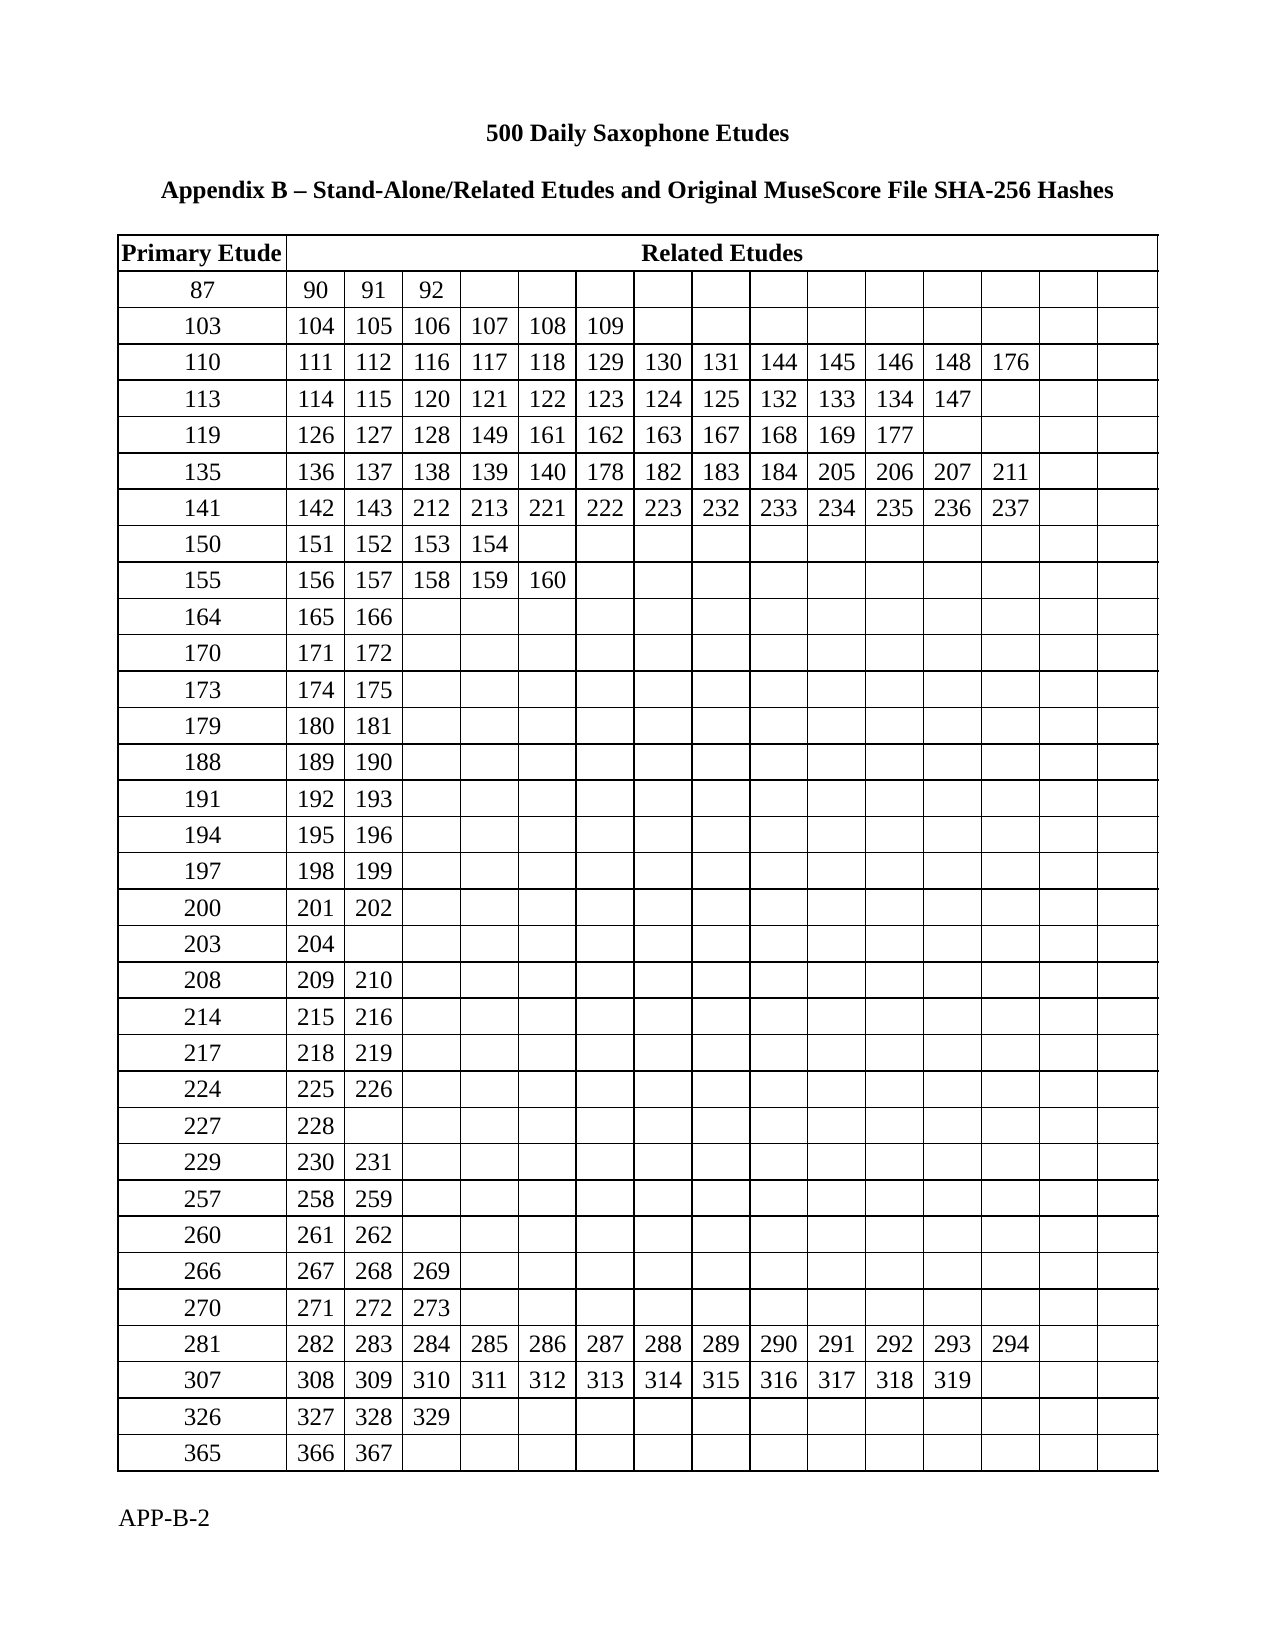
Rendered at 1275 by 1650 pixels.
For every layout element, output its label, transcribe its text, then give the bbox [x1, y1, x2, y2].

table_cell [403, 1217, 460, 1252]
table_cell 285 [461, 1326, 518, 1361]
table_cell [461, 1253, 518, 1288]
table_cell 162 [577, 417, 633, 452]
table_cell [635, 1035, 691, 1070]
table_cell 179 [119, 708, 286, 743]
table_cell [751, 1144, 807, 1179]
table_cell [693, 963, 749, 997]
table_cell 135 [119, 454, 286, 488]
table_cell 92 [403, 272, 460, 307]
table_cell 259 [345, 1181, 402, 1215]
table_cell 167 [693, 417, 749, 452]
table_cell [1098, 417, 1157, 452]
table_cell [982, 745, 1039, 779]
table_cell [751, 272, 807, 307]
table_cell 134 [866, 381, 923, 416]
table_cell 311 [461, 1362, 518, 1397]
table_cell [1098, 817, 1157, 852]
table_cell 206 [866, 454, 923, 488]
table_cell 189 [287, 745, 344, 779]
table_cell [982, 1253, 1039, 1288]
table_cell [635, 1108, 691, 1143]
table_cell 129 [577, 345, 633, 379]
table_cell 91 [345, 272, 402, 307]
table_cell [924, 890, 981, 924]
table_cell [924, 708, 981, 743]
table_cell [751, 1253, 807, 1288]
table_cell [1098, 999, 1157, 1034]
table_cell 124 [635, 381, 691, 416]
table_cell 291 [808, 1326, 865, 1361]
table_cell [866, 708, 923, 743]
table_cell [693, 635, 749, 670]
table_cell [1040, 890, 1097, 924]
table_cell [519, 708, 575, 743]
table_cell 138 [403, 454, 460, 488]
table_cell [577, 963, 633, 997]
table_cell [461, 1108, 518, 1143]
table_cell [982, 1144, 1039, 1179]
table_cell [1098, 1326, 1157, 1361]
table_cell 190 [345, 745, 402, 779]
table_cell [403, 1181, 460, 1215]
table_cell 177 [866, 417, 923, 452]
table_cell 288 [635, 1326, 691, 1361]
table_header Primary Etude [119, 236, 286, 270]
table_cell [693, 672, 749, 706]
table_cell [577, 1072, 633, 1106]
table_cell [924, 1072, 981, 1106]
table_cell [808, 1072, 865, 1106]
table_cell [1040, 490, 1097, 525]
table_cell [461, 1399, 518, 1433]
table_cell [1098, 308, 1157, 343]
table_cell [461, 708, 518, 743]
table_cell [519, 526, 575, 561]
table_cell [1040, 1290, 1097, 1324]
table_cell [808, 308, 865, 343]
table_cell [693, 890, 749, 924]
table_cell [519, 926, 575, 961]
table_cell [982, 781, 1039, 816]
table_cell [808, 1144, 865, 1179]
table_cell 126 [287, 417, 344, 452]
table_cell 270 [119, 1290, 286, 1324]
table_cell [924, 1144, 981, 1179]
table_cell [635, 1253, 691, 1288]
table_cell [866, 272, 923, 307]
table_cell [1098, 1108, 1157, 1143]
table_cell [1040, 563, 1097, 597]
table_cell [751, 781, 807, 816]
table_cell [461, 853, 518, 888]
table_cell [808, 672, 865, 706]
table_cell [403, 745, 460, 779]
table_cell 119 [119, 417, 286, 452]
table_cell [1098, 526, 1157, 561]
table_cell [808, 926, 865, 961]
table_cell 115 [345, 381, 402, 416]
table_cell [808, 708, 865, 743]
table_cell [1040, 272, 1097, 307]
table_cell 326 [119, 1399, 286, 1433]
table_cell [751, 745, 807, 779]
table_cell [403, 672, 460, 706]
table_cell [1098, 1253, 1157, 1288]
table_cell [924, 1399, 981, 1433]
table_cell 166 [345, 599, 402, 634]
table_cell [577, 526, 633, 561]
table_cell [635, 853, 691, 888]
table_cell [635, 926, 691, 961]
table_cell [1040, 1326, 1097, 1361]
table_cell [1040, 672, 1097, 706]
table_cell 234 [808, 490, 865, 525]
table_cell [808, 1181, 865, 1215]
table_cell [866, 963, 923, 997]
table_cell [808, 999, 865, 1034]
table_cell [1040, 1217, 1097, 1252]
table_cell 127 [345, 417, 402, 452]
table_cell [751, 1072, 807, 1106]
table_cell [924, 963, 981, 997]
table_cell [866, 1072, 923, 1106]
table_cell 193 [345, 781, 402, 816]
table_cell 198 [287, 853, 344, 888]
table_cell [1040, 1108, 1097, 1143]
table_cell [1098, 635, 1157, 670]
table_cell [461, 999, 518, 1034]
table_cell [693, 1072, 749, 1106]
table_cell [924, 635, 981, 670]
table_cell 310 [403, 1362, 460, 1397]
table_cell [693, 1399, 749, 1433]
table_cell [519, 890, 575, 924]
table_cell [577, 563, 633, 597]
table_cell [751, 708, 807, 743]
table_cell 293 [924, 1326, 981, 1361]
table_cell [924, 272, 981, 307]
table_cell 271 [287, 1290, 344, 1324]
table_cell [866, 1217, 923, 1252]
table_cell [461, 1072, 518, 1106]
table_cell [866, 308, 923, 343]
table_cell [751, 853, 807, 888]
table_cell 309 [345, 1362, 402, 1397]
table_cell [519, 1290, 575, 1324]
table_cell 312 [519, 1362, 575, 1397]
table_cell [577, 1435, 633, 1470]
table_cell 122 [519, 381, 575, 416]
table_cell [1040, 1399, 1097, 1433]
table_cell [866, 672, 923, 706]
table_cell [1040, 381, 1097, 416]
table_cell 181 [345, 708, 402, 743]
table_cell [1040, 963, 1097, 997]
table_cell [1098, 672, 1157, 706]
table_cell 224 [119, 1072, 286, 1106]
table_cell 328 [345, 1399, 402, 1433]
table_cell 109 [577, 308, 633, 343]
table_cell [924, 745, 981, 779]
table_cell [403, 708, 460, 743]
table_cell 283 [345, 1326, 402, 1361]
table_cell [1040, 853, 1097, 888]
table_cell [635, 999, 691, 1034]
table_cell [751, 1181, 807, 1215]
table_cell 155 [119, 563, 286, 597]
table_cell [924, 1035, 981, 1070]
table_cell [1040, 454, 1097, 488]
table_cell [1040, 345, 1097, 379]
table_cell [693, 272, 749, 307]
table_cell 178 [577, 454, 633, 488]
table_cell [519, 853, 575, 888]
table_cell [519, 1253, 575, 1288]
table_cell 329 [403, 1399, 460, 1433]
table_cell 260 [119, 1217, 286, 1252]
table_cell [519, 817, 575, 852]
table_cell [635, 1144, 691, 1179]
table_cell 307 [119, 1362, 286, 1397]
table_cell [924, 1290, 981, 1324]
table_cell [982, 999, 1039, 1034]
table_cell 200 [119, 890, 286, 924]
table_cell 317 [808, 1362, 865, 1397]
table_cell [577, 817, 633, 852]
table_cell [751, 963, 807, 997]
table_cell [403, 1435, 460, 1470]
table_cell 319 [924, 1362, 981, 1397]
table_cell 170 [119, 635, 286, 670]
table_cell [982, 1035, 1039, 1070]
table_cell [693, 781, 749, 816]
table_cell 139 [461, 454, 518, 488]
table_cell [866, 1144, 923, 1179]
table_cell [693, 308, 749, 343]
table_cell 151 [287, 526, 344, 561]
table_cell [519, 1072, 575, 1106]
table_cell [982, 1181, 1039, 1215]
table_cell 204 [287, 926, 344, 961]
table_cell [635, 817, 691, 852]
table_cell [924, 526, 981, 561]
table_cell [403, 1144, 460, 1179]
table_cell 292 [866, 1326, 923, 1361]
table_cell [751, 999, 807, 1034]
table_cell [751, 563, 807, 597]
table_cell 172 [345, 635, 402, 670]
table_cell 203 [119, 926, 286, 961]
table_cell [461, 1435, 518, 1470]
table_cell [924, 1435, 981, 1470]
table_cell 227 [119, 1108, 286, 1143]
table_cell 237 [982, 490, 1039, 525]
table_cell 161 [519, 417, 575, 452]
table_cell [751, 1290, 807, 1324]
table_cell 365 [119, 1435, 286, 1470]
table_cell 230 [287, 1144, 344, 1179]
table_cell [345, 1108, 402, 1143]
table_cell 273 [403, 1290, 460, 1324]
table_cell [1098, 1435, 1157, 1470]
table_cell [751, 1035, 807, 1070]
table_cell [982, 308, 1039, 343]
table_cell [1098, 890, 1157, 924]
table_cell [577, 1290, 633, 1324]
table_cell [403, 1035, 460, 1070]
table_cell [924, 817, 981, 852]
table_cell 112 [345, 345, 402, 379]
table_cell [924, 926, 981, 961]
table_cell 366 [287, 1435, 344, 1470]
table_cell [982, 890, 1039, 924]
table_cell [693, 1144, 749, 1179]
table_cell [982, 1290, 1039, 1324]
table_cell [403, 817, 460, 852]
table_cell [461, 1217, 518, 1252]
table_cell [403, 1108, 460, 1143]
table_cell 327 [287, 1399, 344, 1433]
table_cell 215 [287, 999, 344, 1034]
table_cell 272 [345, 1290, 402, 1324]
table_cell [693, 999, 749, 1034]
table_cell 226 [345, 1072, 402, 1106]
table_cell 150 [119, 526, 286, 561]
table_cell 114 [287, 381, 344, 416]
table_cell 205 [808, 454, 865, 488]
table_cell [635, 1435, 691, 1470]
table_cell [577, 672, 633, 706]
table_cell 287 [577, 1326, 633, 1361]
table_cell 308 [287, 1362, 344, 1397]
table_cell [1040, 781, 1097, 816]
table_cell [693, 1253, 749, 1288]
table_cell [693, 1435, 749, 1470]
table_cell [808, 781, 865, 816]
table_cell [1098, 272, 1157, 307]
table_cell [635, 890, 691, 924]
table_cell [693, 1108, 749, 1143]
table_cell [866, 781, 923, 816]
table_cell [1040, 308, 1097, 343]
table_cell [1040, 599, 1097, 634]
table_cell [461, 1181, 518, 1215]
table_cell 316 [751, 1362, 807, 1397]
table_cell 146 [866, 345, 923, 379]
table_cell 216 [345, 999, 402, 1034]
table_cell [1040, 1181, 1097, 1215]
table_cell 233 [751, 490, 807, 525]
table_cell 143 [345, 490, 402, 525]
table_cell [808, 1035, 865, 1070]
table_cell [635, 1217, 691, 1252]
table_cell 180 [287, 708, 344, 743]
table_cell 148 [924, 345, 981, 379]
table_cell [577, 1253, 633, 1288]
table_cell [693, 599, 749, 634]
table_cell [461, 672, 518, 706]
table_cell 142 [287, 490, 344, 525]
table_cell [982, 417, 1039, 452]
table_cell [982, 1435, 1039, 1470]
table_cell [519, 1144, 575, 1179]
table_cell 182 [635, 454, 691, 488]
table_cell 157 [345, 563, 402, 597]
table_cell [866, 635, 923, 670]
table_cell [982, 817, 1039, 852]
table_cell 165 [287, 599, 344, 634]
table_cell [1040, 1435, 1097, 1470]
table_cell [1098, 599, 1157, 634]
table_cell [403, 890, 460, 924]
table_cell [461, 745, 518, 779]
table_cell [866, 526, 923, 561]
table_cell [693, 1217, 749, 1252]
table_cell 217 [119, 1035, 286, 1070]
table_cell [577, 1108, 633, 1143]
table_cell [1098, 454, 1157, 488]
table_cell [866, 926, 923, 961]
table_cell 266 [119, 1253, 286, 1288]
table_cell [519, 599, 575, 634]
table_cell 222 [577, 490, 633, 525]
table_cell 113 [119, 381, 286, 416]
table_cell [1040, 926, 1097, 961]
table_cell 229 [119, 1144, 286, 1179]
table_cell 131 [693, 345, 749, 379]
table_cell 184 [751, 454, 807, 488]
table_cell 116 [403, 345, 460, 379]
table_cell 128 [403, 417, 460, 452]
table_cell 106 [403, 308, 460, 343]
table_cell 194 [119, 817, 286, 852]
table_cell [808, 1108, 865, 1143]
table_cell [693, 526, 749, 561]
table_cell [1098, 563, 1157, 597]
table_cell [1098, 926, 1157, 961]
table_cell 282 [287, 1326, 344, 1361]
table_cell [1098, 1399, 1157, 1433]
table_cell [808, 1253, 865, 1288]
table_cell [461, 890, 518, 924]
table_cell [693, 1290, 749, 1324]
table_cell [461, 781, 518, 816]
table_cell 315 [693, 1362, 749, 1397]
table_cell 314 [635, 1362, 691, 1397]
table_cell [924, 563, 981, 597]
table_cell [866, 599, 923, 634]
table_cell [635, 563, 691, 597]
table_cell [403, 963, 460, 997]
table_cell 199 [345, 853, 402, 888]
table_cell [808, 1399, 865, 1433]
table_cell [808, 563, 865, 597]
table_cell [866, 1108, 923, 1143]
table_cell [1098, 708, 1157, 743]
table_cell [461, 1290, 518, 1324]
table_cell [577, 781, 633, 816]
table_cell [519, 1399, 575, 1433]
table_cell 218 [287, 1035, 344, 1070]
table_cell [577, 890, 633, 924]
table_cell [982, 1072, 1039, 1106]
table_cell [635, 599, 691, 634]
table_cell [866, 563, 923, 597]
table_cell [577, 599, 633, 634]
table_cell [751, 672, 807, 706]
table_cell [635, 672, 691, 706]
table_cell [693, 1035, 749, 1070]
table_cell [982, 708, 1039, 743]
table_cell 117 [461, 345, 518, 379]
table_cell [751, 1435, 807, 1470]
table_cell 192 [287, 781, 344, 816]
table_cell [982, 381, 1039, 416]
table_cell [577, 708, 633, 743]
table_cell [924, 1253, 981, 1288]
table_cell 90 [287, 272, 344, 307]
table_cell 159 [461, 563, 518, 597]
table_cell 286 [519, 1326, 575, 1361]
table_cell 212 [403, 490, 460, 525]
table_cell 318 [866, 1362, 923, 1397]
table_cell [635, 526, 691, 561]
table_cell [808, 1217, 865, 1252]
table_cell [808, 853, 865, 888]
table_cell [751, 526, 807, 561]
table_cell [924, 672, 981, 706]
table_cell [982, 963, 1039, 997]
table_cell 171 [287, 635, 344, 670]
table_cell [693, 853, 749, 888]
table_cell [577, 745, 633, 779]
table_cell [982, 1362, 1039, 1397]
table_cell [577, 999, 633, 1034]
table_cell 210 [345, 963, 402, 997]
table_cell 183 [693, 454, 749, 488]
table_cell [403, 926, 460, 961]
table_cell [577, 635, 633, 670]
table_cell 281 [119, 1326, 286, 1361]
table_cell [866, 1035, 923, 1070]
table_cell [635, 963, 691, 997]
table_cell [461, 599, 518, 634]
table_cell [693, 563, 749, 597]
table_cell [808, 599, 865, 634]
table_cell [635, 308, 691, 343]
table_cell 156 [287, 563, 344, 597]
table_cell 223 [635, 490, 691, 525]
table_cell 231 [345, 1144, 402, 1179]
table_cell 195 [287, 817, 344, 852]
table_cell [982, 272, 1039, 307]
table_cell [519, 1035, 575, 1070]
table_cell 262 [345, 1217, 402, 1252]
table_cell 104 [287, 308, 344, 343]
table_cell [403, 999, 460, 1034]
table_cell [1040, 526, 1097, 561]
table_cell [866, 1290, 923, 1324]
table_cell [1040, 999, 1097, 1034]
table_cell 121 [461, 381, 518, 416]
table_cell 219 [345, 1035, 402, 1070]
table_cell 164 [119, 599, 286, 634]
table_cell 125 [693, 381, 749, 416]
table_cell 149 [461, 417, 518, 452]
table_cell 173 [119, 672, 286, 706]
table_cell [924, 417, 981, 452]
table_cell [751, 890, 807, 924]
table_cell [403, 599, 460, 634]
table_cell [461, 963, 518, 997]
table_cell [1098, 1035, 1157, 1070]
table_cell 154 [461, 526, 518, 561]
table_cell 197 [119, 853, 286, 888]
table_cell [519, 781, 575, 816]
table_cell 160 [519, 563, 575, 597]
table_cell [635, 1290, 691, 1324]
table_cell [1098, 1290, 1157, 1324]
table_cell [751, 926, 807, 961]
table_cell 211 [982, 454, 1039, 488]
table_cell 191 [119, 781, 286, 816]
table_cell [1040, 1035, 1097, 1070]
table_cell 213 [461, 490, 518, 525]
table_cell [866, 1181, 923, 1215]
table_cell [519, 999, 575, 1034]
table_cell [693, 817, 749, 852]
table_cell [1098, 381, 1157, 416]
table_cell [982, 1399, 1039, 1433]
table_cell [924, 1217, 981, 1252]
table_cell [751, 1108, 807, 1143]
table_cell [982, 1108, 1039, 1143]
table_cell 137 [345, 454, 402, 488]
table_cell [808, 890, 865, 924]
table_cell [1098, 345, 1157, 379]
table_cell 236 [924, 490, 981, 525]
table_cell [982, 672, 1039, 706]
table_cell [1040, 1253, 1097, 1288]
table_cell [577, 1181, 633, 1215]
table_cell 87 [119, 272, 286, 307]
table_cell 141 [119, 490, 286, 525]
table_cell [1098, 745, 1157, 779]
table_cell 169 [808, 417, 865, 452]
table_cell [461, 272, 518, 307]
table_cell [519, 963, 575, 997]
table_cell [693, 926, 749, 961]
table_cell [635, 745, 691, 779]
table_cell 214 [119, 999, 286, 1034]
table_cell 103 [119, 308, 286, 343]
table_cell 144 [751, 345, 807, 379]
table_cell [1098, 1072, 1157, 1106]
table_cell 108 [519, 308, 575, 343]
table_cell [519, 272, 575, 307]
table_cell [982, 1217, 1039, 1252]
table_cell 209 [287, 963, 344, 997]
table_cell [577, 1035, 633, 1070]
table_cell [577, 272, 633, 307]
table_cell [1098, 1362, 1157, 1397]
table_cell [1098, 853, 1157, 888]
table_cell [577, 853, 633, 888]
table_cell 225 [287, 1072, 344, 1106]
table_cell 267 [287, 1253, 344, 1288]
table_cell 163 [635, 417, 691, 452]
table_cell [1098, 963, 1157, 997]
table_cell [461, 635, 518, 670]
table_cell [519, 1181, 575, 1215]
table_cell 168 [751, 417, 807, 452]
table_cell [982, 926, 1039, 961]
table_cell 207 [924, 454, 981, 488]
table_cell [577, 1399, 633, 1433]
table_cell [982, 853, 1039, 888]
table_cell 289 [693, 1326, 749, 1361]
table_cell 290 [751, 1326, 807, 1361]
table_cell [866, 853, 923, 888]
table_cell [519, 672, 575, 706]
table_cell [924, 999, 981, 1034]
table_cell 120 [403, 381, 460, 416]
table_cell 174 [287, 672, 344, 706]
table_cell 107 [461, 308, 518, 343]
table_cell [982, 599, 1039, 634]
table_cell [866, 890, 923, 924]
table_cell [866, 1253, 923, 1288]
table_cell [461, 1144, 518, 1179]
table_cell 258 [287, 1181, 344, 1215]
table_cell [751, 1217, 807, 1252]
table_cell [924, 599, 981, 634]
table_cell 235 [866, 490, 923, 525]
table_cell [577, 1144, 633, 1179]
table_cell 140 [519, 454, 575, 488]
table_header Related Etudes [287, 236, 1157, 270]
table_cell [345, 926, 402, 961]
table_cell [1040, 708, 1097, 743]
table_cell [751, 817, 807, 852]
table_cell [693, 1181, 749, 1215]
table_cell [924, 853, 981, 888]
table_cell 110 [119, 345, 286, 379]
table_cell [461, 1035, 518, 1070]
table_cell 232 [693, 490, 749, 525]
table_cell [1040, 1144, 1097, 1179]
table_cell [577, 1217, 633, 1252]
table_cell [808, 272, 865, 307]
table_cell [635, 1399, 691, 1433]
table_cell [982, 563, 1039, 597]
table_cell [1040, 817, 1097, 852]
table_cell [751, 1399, 807, 1433]
table_cell [808, 635, 865, 670]
table_cell [808, 526, 865, 561]
table_cell [1098, 781, 1157, 816]
table_cell [1040, 745, 1097, 779]
table_cell [1040, 1362, 1097, 1397]
table_cell 118 [519, 345, 575, 379]
table_cell 268 [345, 1253, 402, 1288]
table_cell 136 [287, 454, 344, 488]
table_cell 294 [982, 1326, 1039, 1361]
table_cell 130 [635, 345, 691, 379]
table_cell 132 [751, 381, 807, 416]
table_cell 152 [345, 526, 402, 561]
table_cell [982, 526, 1039, 561]
table_cell [1040, 635, 1097, 670]
table_cell 175 [345, 672, 402, 706]
table_cell [751, 308, 807, 343]
table_cell 284 [403, 1326, 460, 1361]
table_cell 228 [287, 1108, 344, 1143]
table_cell [519, 1217, 575, 1252]
table_cell [577, 926, 633, 961]
table_cell [751, 635, 807, 670]
table_cell 257 [119, 1181, 286, 1215]
table_cell [403, 853, 460, 888]
table_cell [519, 745, 575, 779]
table_cell 367 [345, 1435, 402, 1470]
table_cell 147 [924, 381, 981, 416]
table_cell 123 [577, 381, 633, 416]
table_cell [924, 1108, 981, 1143]
table_cell [808, 963, 865, 997]
table_cell [808, 745, 865, 779]
table_cell 269 [403, 1253, 460, 1288]
table_cell [693, 708, 749, 743]
table_cell [635, 1072, 691, 1106]
table_cell [403, 781, 460, 816]
table_cell [461, 926, 518, 961]
table_cell 105 [345, 308, 402, 343]
table_cell [519, 1108, 575, 1143]
table_cell 261 [287, 1217, 344, 1252]
table_cell [693, 745, 749, 779]
table_cell [808, 1290, 865, 1324]
table_cell [519, 1435, 575, 1470]
table_cell [635, 1181, 691, 1215]
table_cell [1098, 1144, 1157, 1179]
table_cell [403, 635, 460, 670]
table_cell 202 [345, 890, 402, 924]
table_cell [635, 708, 691, 743]
table_cell [982, 635, 1039, 670]
table_cell 196 [345, 817, 402, 852]
table_cell 133 [808, 381, 865, 416]
table_cell [461, 817, 518, 852]
table_cell [866, 745, 923, 779]
table_cell 201 [287, 890, 344, 924]
table_cell 158 [403, 563, 460, 597]
table_cell 153 [403, 526, 460, 561]
table_cell [866, 1399, 923, 1433]
table_cell 208 [119, 963, 286, 997]
table_cell [808, 817, 865, 852]
table_cell [1040, 417, 1097, 452]
table_cell 145 [808, 345, 865, 379]
table_cell [866, 999, 923, 1034]
table_cell 313 [577, 1362, 633, 1397]
table_cell [866, 1435, 923, 1470]
table_cell 188 [119, 745, 286, 779]
table_cell 176 [982, 345, 1039, 379]
table_cell [751, 599, 807, 634]
table_cell [924, 781, 981, 816]
table_cell [866, 817, 923, 852]
table_cell [808, 1435, 865, 1470]
table_cell [403, 1072, 460, 1106]
table_cell [1040, 1072, 1097, 1106]
table_cell [924, 308, 981, 343]
table_cell [1098, 1217, 1157, 1252]
table_cell [1098, 1181, 1157, 1215]
table_cell [635, 781, 691, 816]
table_cell 221 [519, 490, 575, 525]
table_cell [635, 272, 691, 307]
table_cell [635, 635, 691, 670]
table_cell [924, 1181, 981, 1215]
table_cell [519, 635, 575, 670]
table_cell [1098, 490, 1157, 525]
table_cell 111 [287, 345, 344, 379]
